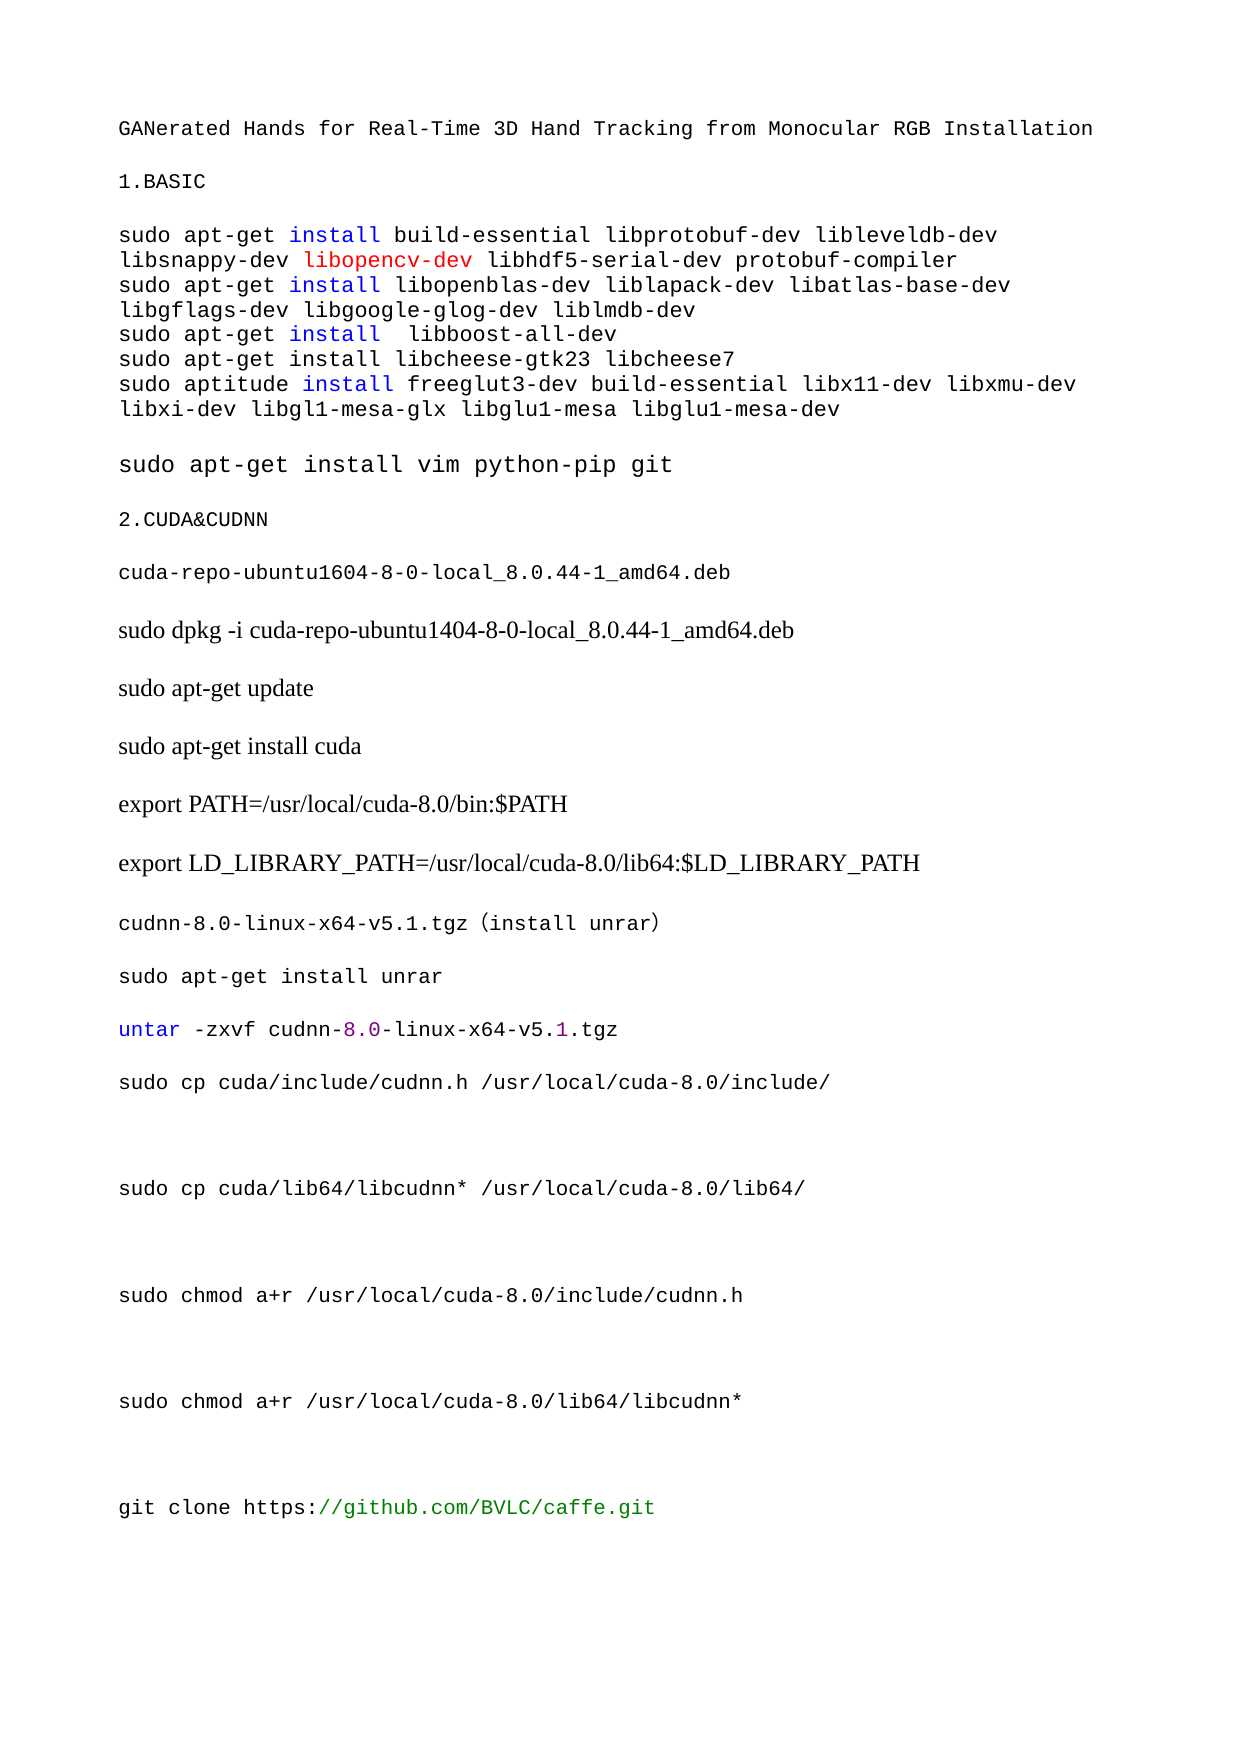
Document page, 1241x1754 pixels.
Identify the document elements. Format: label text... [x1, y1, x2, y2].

text sudo apt-get install build-essential libprotobuf-dev libleveldb-dev libsnappy-dev libopencv-dev libhdf5-serial-dev protobuf-compiler [118, 224, 1122, 274]
text sudo apt-get install unrar [118, 966, 1122, 989]
text 2.CUDA&CUDNN [118, 508, 1122, 532]
text sudo apt-get install vim python-pip git [118, 452, 1122, 479]
text untar -zxvf cudnn-8.0-linux-x64-v5.1.tgz [118, 1019, 1122, 1043]
text sudo aptitude install freeglut3-dev build-essential libx11-dev libxmu-dev libxi-dev libgl1-mesa-glx libglu1-mesa libglu1-mesa-dev [118, 373, 1122, 423]
text sudo apt-get update [118, 673, 1122, 702]
text git clone https://github.com/BVLC/caffe.git [118, 1497, 1122, 1521]
text GANerated Hands for Real-Time 3D Hand Tracking from Monocular RGB Installation [118, 118, 1122, 142]
text sudo apt-get install libboost-all-dev [118, 323, 1122, 348]
text sudo chmod a+r /usr/local/cuda-8.0/include/cudnn.h [118, 1284, 1122, 1308]
text sudo apt-get install cuda [118, 731, 1122, 760]
text export PATH=/usr/local/cuda-8.0/bin:$PATH [118, 789, 1122, 818]
text sudo chmod a+r /usr/local/cuda-8.0/lib64/libcudnn* [118, 1391, 1122, 1414]
text sudo cp cuda/lib64/libcudnn* /usr/local/cuda-8.0/lib64/ [118, 1178, 1122, 1202]
text export LD_LIBRARY_PATH=/usr/local/cuda-8.0/lib64:$LD_LIBRARY_PATH [118, 848, 1122, 876]
text sudo apt-get install libcheese-gtk23 libcheese7 [118, 348, 1122, 373]
text sudo cp cuda/include/cudnn.h /usr/local/cuda-8.0/include/ [118, 1072, 1122, 1096]
text cudnn-8.0-linux-x64-v5.1.tgz（install unrar） [118, 906, 1122, 936]
text sudo dpkg -i cuda-repo-ubuntu1404-8-0-local_8.0.44-1_amd64.deb [118, 615, 1122, 643]
text 1.BASIC [118, 171, 1122, 195]
text cuda-repo-ubuntu1604-8-0-local_8.0.44-1_amd64.deb [118, 562, 1122, 585]
text sudo apt-get install libopenblas-dev liblapack-dev libatlas-base-dev libgflags-dev libgoogle-glog-dev liblmdb-dev [118, 274, 1122, 323]
